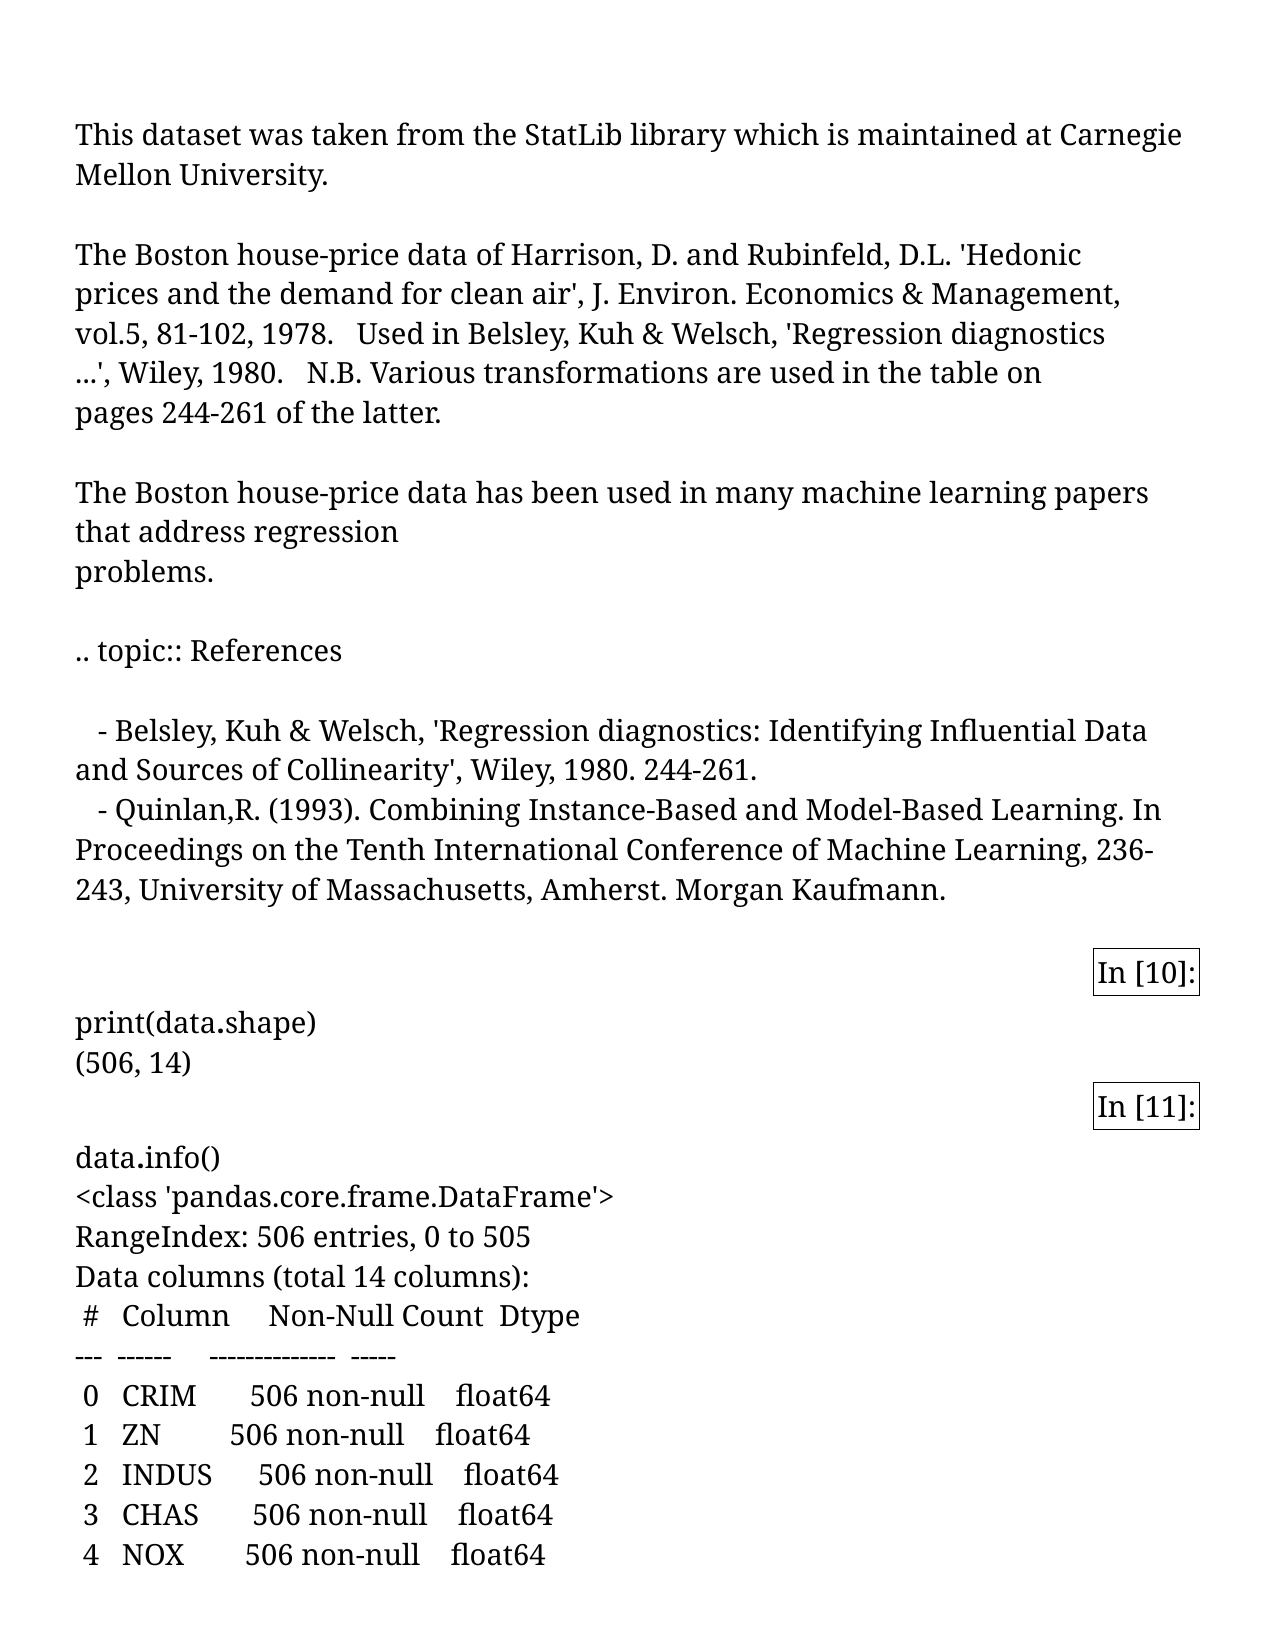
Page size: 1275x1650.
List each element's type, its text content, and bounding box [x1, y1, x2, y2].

text 0 CRIM 506 non-null float64 [75, 1375, 1200, 1415]
text This dataset was taken from the StatLib library which is maintained at Carnegie Mellon University. [75, 115, 1200, 194]
text 3 CHAS 506 non-null float64 [75, 1494, 1200, 1534]
text Data columns (total 14 columns): [75, 1256, 1200, 1296]
text problems. [75, 551, 1200, 591]
text [75, 948, 1093, 996]
text RangeIndex: 506 entries, 0 to 505 [75, 1216, 1200, 1256]
text 4 NOX 506 non-null float64 [75, 1534, 1200, 1573]
text - Belsley, Kuh & Welsch, 'Regression diagnostics: Identifying Influential Data and Sources of Collinearity', Wiley, 1980. 244-261. [75, 710, 1200, 789]
text data.info() [75, 1137, 1200, 1177]
text --- ------ -------------- ----- [75, 1335, 1200, 1375]
text vol.5, 81-102, 1978. Used in Belsley, Kuh & Welsch, 'Regression diagnostics [75, 313, 1200, 353]
text 1 ZN 506 non-null float64 [75, 1415, 1200, 1454]
text ...', Wiley, 1980. N.B. Various transformations are used in the table on [75, 353, 1200, 392]
text prices and the demand for clean air', J. Environ. Economics & Management, [75, 273, 1200, 313]
text (506, 14) [75, 1042, 1200, 1082]
text The Boston house-price data has been used in many machine learning papers that address regression [75, 472, 1200, 551]
text In [10]: [1094, 949, 1199, 995]
text 2 INDUS 506 non-null float64 [75, 1454, 1200, 1494]
text In [11]: [1094, 1083, 1199, 1129]
text .. topic:: References [75, 631, 1200, 670]
text The Boston house-price data of Harrison, D. and Rubinfeld, D.L. 'Hedonic [75, 234, 1200, 273]
text # Column Non-Null Count Dtype [75, 1296, 1200, 1335]
text [75, 1082, 1093, 1130]
text print(data.shape) [75, 1003, 1200, 1042]
text pages 244-261 of the latter. [75, 392, 1200, 432]
text - Quinlan,R. (1993). Combining Instance-Based and Model-Based Learning. In Proceedings on the Tenth International Conference of Machine Learning, 236-243, University of Massachusetts, Amherst. Morgan Kaufmann. [75, 789, 1200, 908]
text <class 'pandas.core.frame.DataFrame'> [75, 1177, 1200, 1216]
